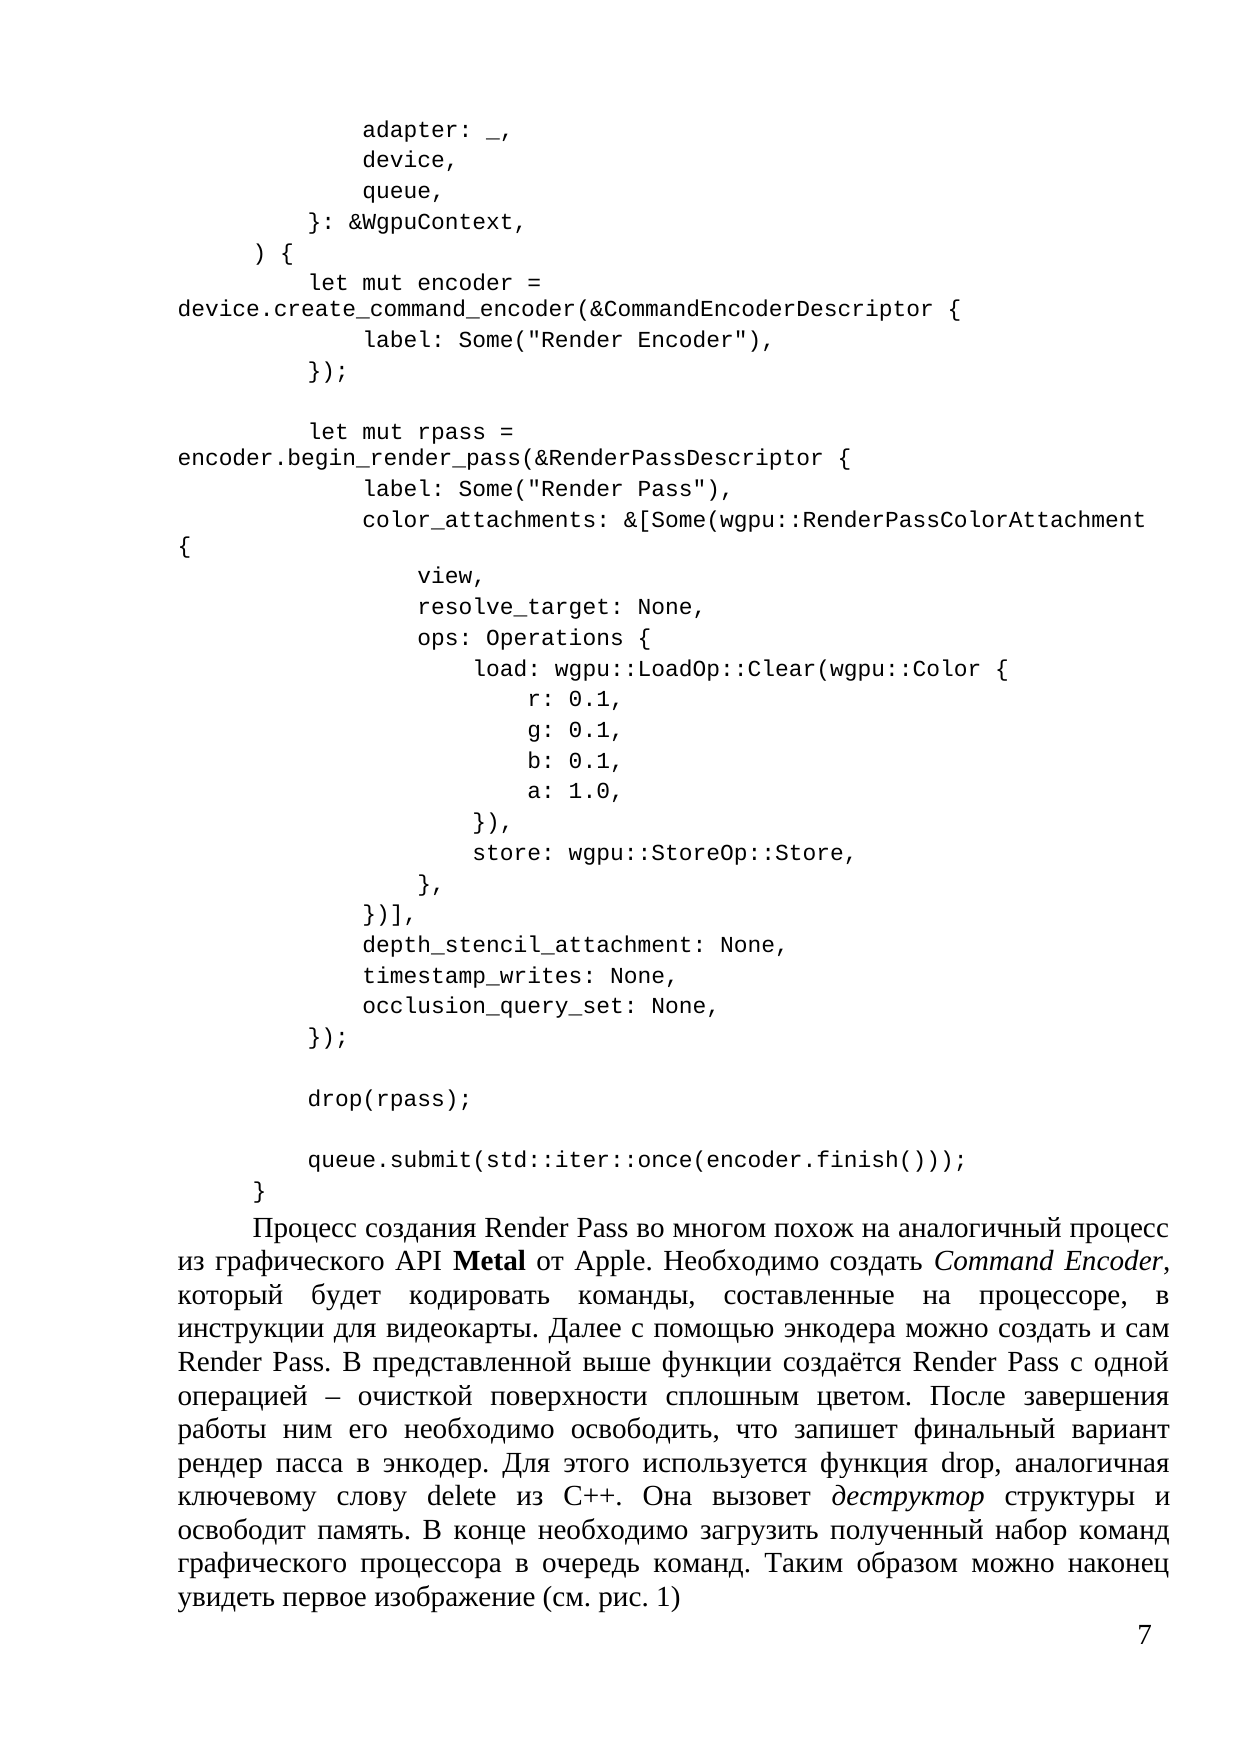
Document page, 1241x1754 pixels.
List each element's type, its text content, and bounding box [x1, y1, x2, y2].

text } [177, 1179, 1170, 1205]
text }), [177, 811, 1170, 836]
text b: 0.1, [177, 749, 1170, 775]
text g: 0.1, [177, 718, 1170, 744]
text }); [177, 1026, 1170, 1052]
text resolve_target: None, [177, 595, 1170, 621]
text })], [177, 903, 1170, 929]
text ops: Operations { [177, 626, 1170, 652]
text color_attachments: &[Some(wgpu::RenderPassColorAttachment { [177, 508, 1170, 560]
text view, [177, 565, 1170, 591]
text queue, [177, 179, 1170, 206]
text Процесс создания Render Pass во многом похож на аналогичный процесс из графического API Metal от Apple. Необходимо создать Command Encoder, который будет кодировать команды, составленные на процессоре, в инструкции для видеокарты. Далее с помощью энкодера можно создать и сам Render Pass. В представленной выше функции создаётся Render Pass с одной операцией – очисткой поверхности сплошным цветом. После завершения работы ним его необходимо освободить, что запишет финальный вариант рендер пасса в энкодер. Для этого используется функция drop, аналогичная ключевому слову delete из С++. Она вызовет деструктор структуры и освободит память. В конце необходимо загрузить полученный набор команд графического процессора в очередь команд. Таким образом можно наконец увидеть первое изображение (см. рис. 1) [177, 1210, 1170, 1612]
text let mut rpass = encoder.begin_render_pass(&RenderPassDescriptor { [177, 421, 1170, 472]
text label: Some("Render Pass"), [177, 477, 1170, 503]
text }: &WgpuContext, [177, 210, 1170, 236]
text label: Some("Render Encoder"), [177, 328, 1170, 354]
text load: wgpu::LoadOp::Clear(wgpu::Color { [177, 657, 1170, 683]
text depth_stencil_attachment: None, [177, 933, 1170, 959]
text timestamp_writes: None, [177, 964, 1170, 990]
text occlusion_query_set: None, [177, 995, 1170, 1021]
text store: wgpu::StoreOp::Store, [177, 841, 1170, 867]
text adapter: _, [177, 118, 1170, 144]
text a: 1.0, [177, 780, 1170, 806]
text }, [177, 872, 1170, 898]
text r: 0.1, [177, 688, 1170, 713]
text device, [177, 149, 1170, 175]
text ) { [177, 241, 1170, 267]
text }); [177, 359, 1170, 385]
text drop(rpass); [177, 1087, 1170, 1113]
text queue.submit(std::iter::once(encoder.finish())); [177, 1148, 1170, 1174]
text let mut encoder = device.create_command_encoder(&CommandEncoderDescriptor { [177, 272, 1170, 324]
